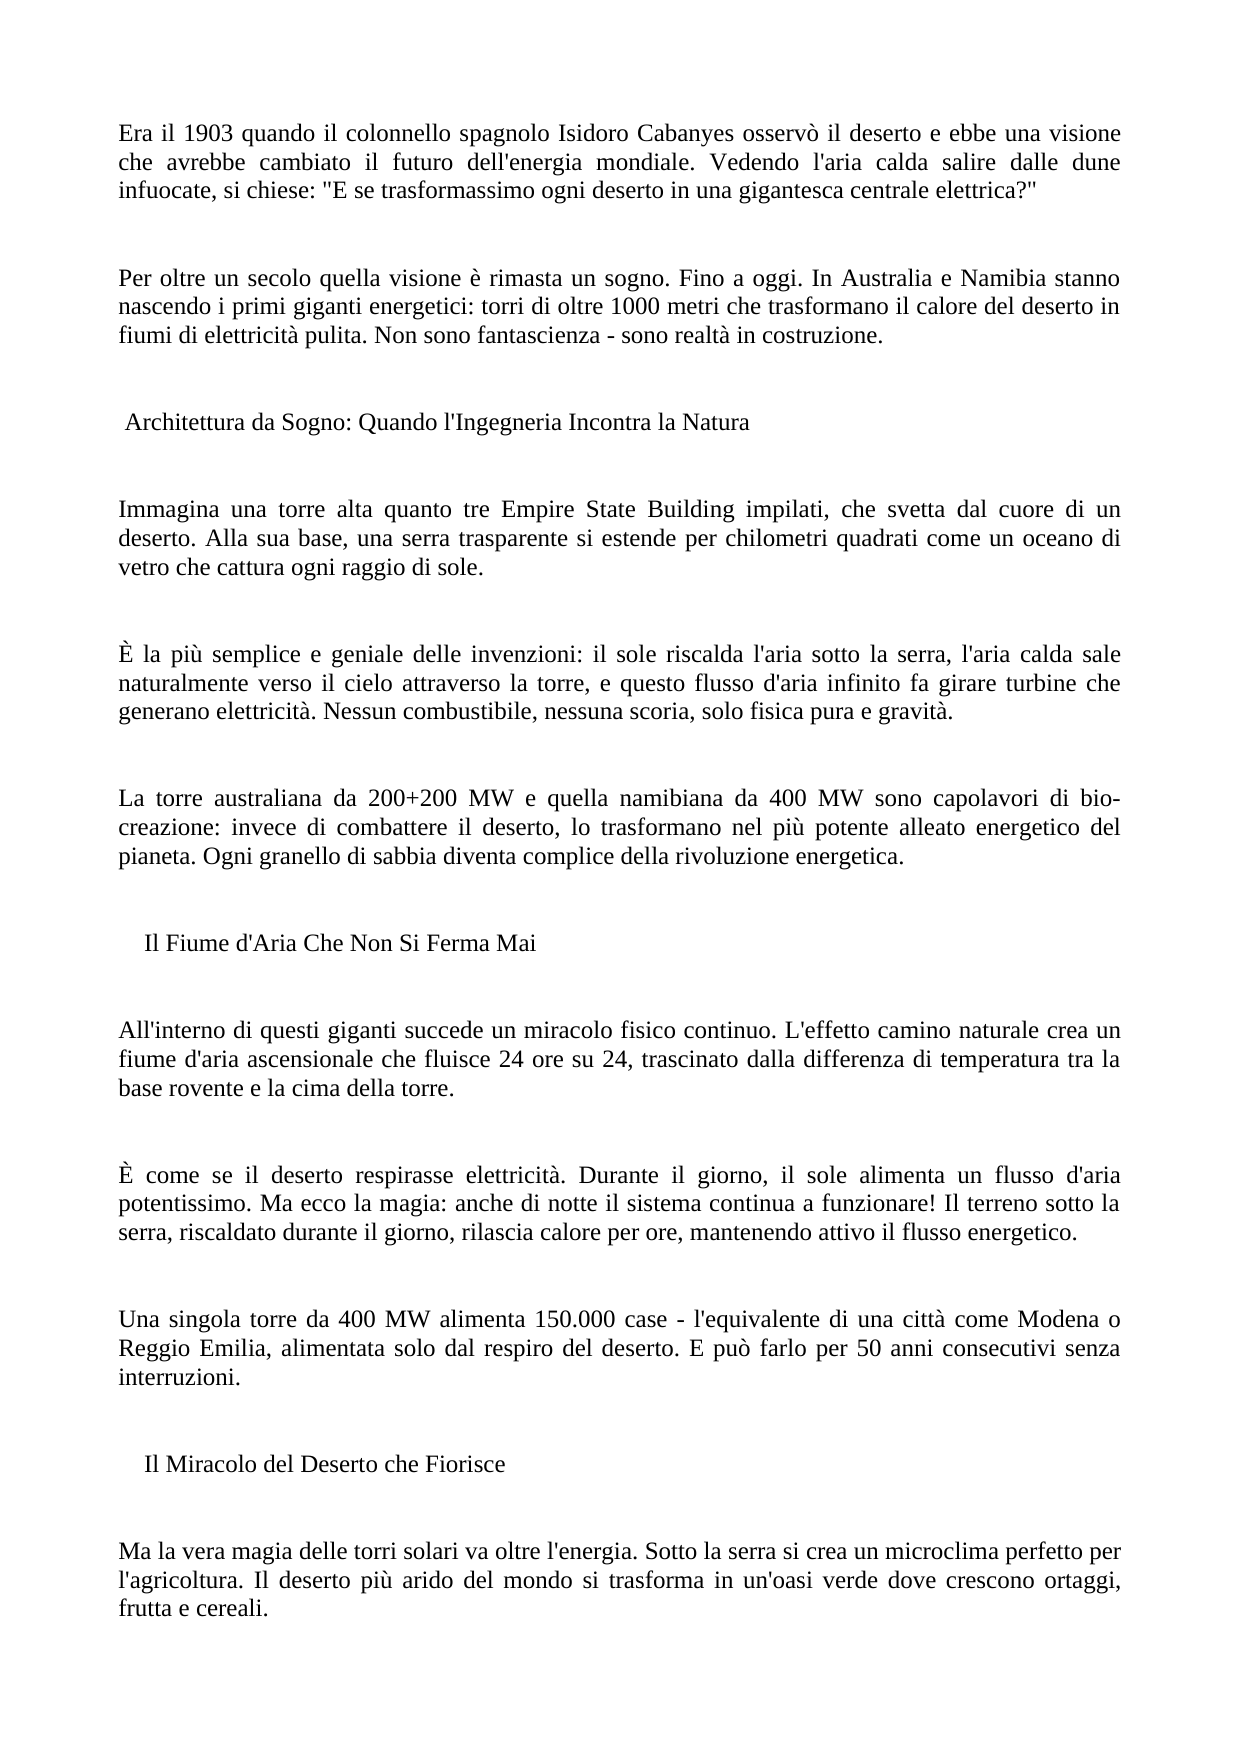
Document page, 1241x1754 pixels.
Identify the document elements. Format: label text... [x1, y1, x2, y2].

text Immagina una torre alta quanto tre Empire State Building impilati, che svetta dal cuore di un deserto. Alla sua base, una serra trasparente si estende per chilometri quadrati come un oceano di vetro che cattura ogni raggio di sole. [118, 494, 1122, 581]
text È come se il deserto respirasse elettricità. Durante il giorno, il sole alimenta un flusso d'aria potentissimo. Ma ecco la magia: anche di notte il sistema continua a funzionare! Il terreno sotto la serra, riscaldato durante il giorno, rilascia calore per ore, mantenendo attivo il flusso energetico. [118, 1160, 1122, 1246]
subtitle 🏗️ Architettura da Sogno: Quando l'Ingegneria Incontra la Natura [118, 407, 1122, 436]
text Era il 1903 quando il colonnello spagnolo Isidoro Cabanyes osservò il deserto e ebbe una visione che avrebbe cambiato il futuro dell'energia mondiale. Vedendo l'aria calda salire dalle dune infuocate, si chiese: "E se trasformassimo ogni deserto in una gigantesca centrale elettrica?" [118, 118, 1122, 204]
subtitle 🌊 Il Fiume d'Aria Che Non Si Ferma Mai [118, 928, 1122, 957]
text Per oltre un secolo quella visione è rimasta un sogno. Fino a oggi. In Australia e Namibia stanno nascendo i primi giganti energetici: torri di oltre 1000 metri che trasformano il calore del deserto in fiumi di elettricità pulita. Non sono fantascienza - sono realtà in costruzione. [118, 263, 1122, 349]
text All'interno di questi giganti succede un miracolo fisico continuo. L'effetto camino naturale crea un fiume d'aria ascensionale che fluisce 24 ore su 24, trascinato dalla differenza di temperatura tra la base rovente e la cima della torre. [118, 1015, 1122, 1101]
text È la più semplice e geniale delle invenzioni: il sole riscalda l'aria sotto la serra, l'aria calda sale naturalmente verso il cielo attraverso la torre, e questo flusso d'aria infinito fa girare turbine che generano elettricità. Nessun combustibile, nessuna scoria, solo fisica pura e gravità. [118, 639, 1122, 725]
text Ma la vera magia delle torri solari va oltre l'energia. Sotto la serra si crea un microclima perfetto per l'agricoltura. Il deserto più arido del mondo si trasforma in un'oasi verde dove crescono ortaggi, frutta e cereali. [118, 1536, 1122, 1622]
subtitle 🌱 Il Miracolo del Deserto che Fiorisce [118, 1449, 1122, 1478]
text La torre australiana da 200+200 MW e quella namibiana da 400 MW sono capolavori di bio-creazione: invece di combattere il deserto, lo trasformano nel più potente alleato energetico del pianeta. Ogni granello di sabbia diventa complice della rivoluzione energetica. [118, 783, 1122, 870]
text Una singola torre da 400 MW alimenta 150.000 case - l'equivalente di una città come Modena o Reggio Emilia, alimentata solo dal respiro del deserto. E può farlo per 50 anni consecutivi senza interruzioni. [118, 1304, 1122, 1391]
